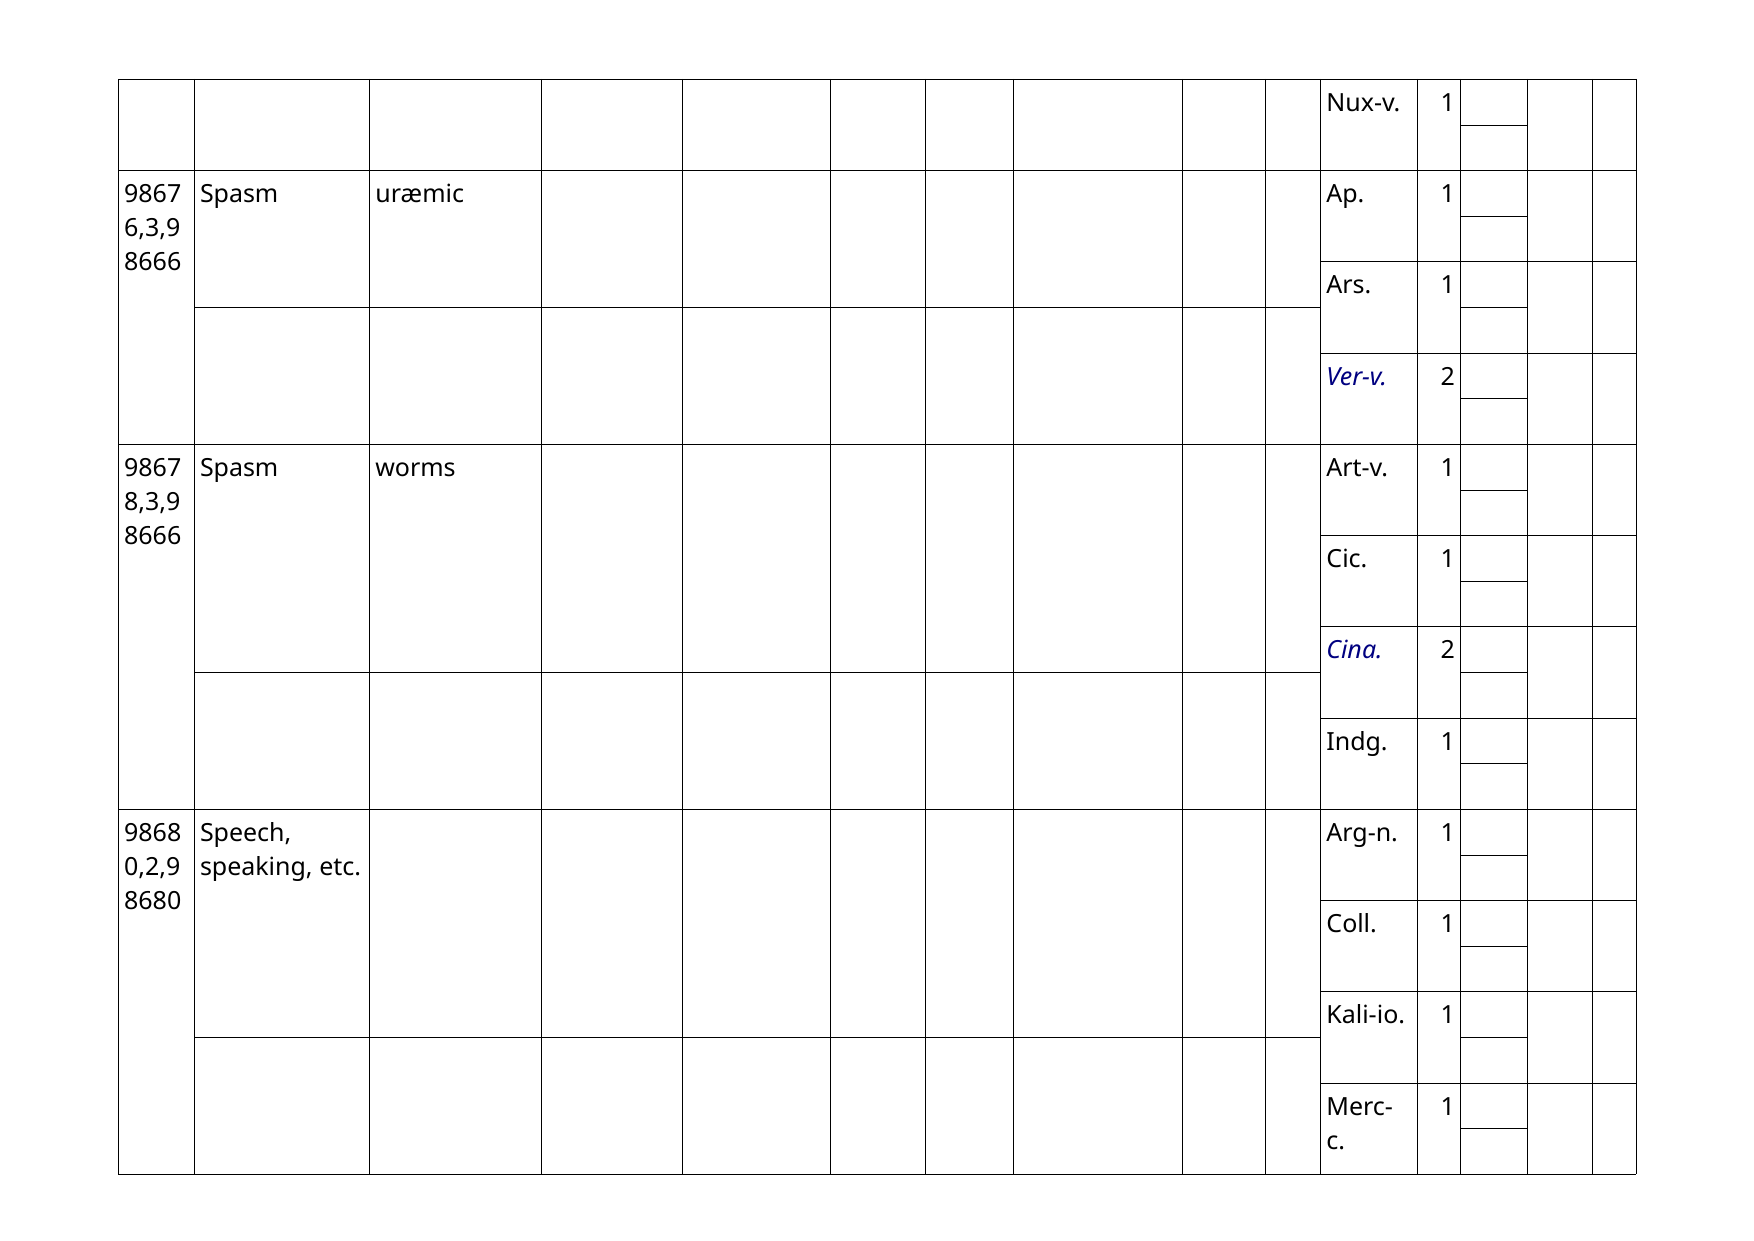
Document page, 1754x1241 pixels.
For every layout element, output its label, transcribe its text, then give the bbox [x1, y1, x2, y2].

table_cell [1014, 810, 1182, 1037]
table_cell [1528, 901, 1592, 991]
table_cell 1 [1418, 171, 1460, 261]
table_cell Indg. [1321, 719, 1417, 809]
table_cell [1461, 764, 1527, 809]
table_cell [926, 80, 1013, 170]
table_cell [542, 80, 682, 170]
table_cell 2 [1418, 354, 1460, 444]
table_cell [1461, 901, 1527, 946]
table_cell 1 [1418, 262, 1460, 353]
table_cell [1593, 354, 1636, 444]
table_cell 1 [1418, 536, 1460, 626]
table_cell [1461, 719, 1527, 763]
table_cell Speech, speaking, etc. [195, 810, 369, 1037]
table_cell [1183, 308, 1265, 444]
table_cell 1 [1418, 1084, 1460, 1174]
table_cell Spasm [195, 445, 369, 672]
table_cell [1014, 1038, 1182, 1174]
table_cell [1461, 445, 1527, 489]
table_cell Arg-n. [1321, 810, 1417, 900]
table_cell [1461, 80, 1527, 124]
table_cell [1593, 627, 1636, 718]
table_cell Ap. [1321, 171, 1417, 261]
table_cell [195, 1038, 369, 1174]
table_cell [1528, 354, 1592, 444]
table_cell [831, 673, 925, 809]
table_cell [926, 171, 1013, 307]
table_cell [1528, 992, 1592, 1083]
table_cell [1461, 992, 1527, 1037]
table_cell [1461, 171, 1527, 216]
table_cell [1593, 992, 1636, 1083]
table_cell [683, 445, 830, 672]
table_cell [542, 1038, 682, 1174]
table_cell [683, 308, 830, 444]
table_cell [1461, 1038, 1527, 1083]
table_cell [1528, 627, 1592, 718]
table_cell [1528, 719, 1592, 809]
table_cell [542, 810, 682, 1037]
table_cell [1266, 171, 1320, 307]
table_cell Cina. [1321, 627, 1417, 718]
table_cell 98680,2,98680 [119, 810, 194, 1174]
table_cell [1461, 856, 1527, 900]
table_cell [1183, 445, 1265, 672]
table_cell [831, 445, 925, 672]
table_cell [926, 445, 1013, 672]
table_cell [1593, 1084, 1636, 1174]
table_cell [1461, 810, 1527, 854]
table_cell [1593, 171, 1636, 261]
table_cell [1183, 673, 1265, 809]
table_cell [1593, 80, 1636, 170]
table_cell [1528, 810, 1592, 900]
table_cell Cic. [1321, 536, 1417, 626]
table_cell [926, 308, 1013, 444]
table_cell [831, 308, 925, 444]
table_cell [370, 810, 541, 1037]
table_cell [1183, 80, 1265, 170]
table_cell [1528, 536, 1592, 626]
table_cell 1 [1418, 810, 1460, 900]
table_cell [1593, 445, 1636, 535]
table_cell [1461, 627, 1527, 672]
table_cell [1461, 536, 1527, 581]
table_cell [195, 673, 369, 809]
table_cell [683, 810, 830, 1037]
table_cell [683, 171, 830, 307]
table_cell [119, 80, 194, 170]
table_cell [1014, 80, 1182, 170]
table_cell [831, 1038, 925, 1174]
table_cell 98678,3,98666 [119, 445, 194, 809]
table_cell [683, 80, 830, 170]
table_cell [1461, 399, 1527, 444]
table_cell Merc-c. [1321, 1084, 1417, 1174]
table_cell [1014, 673, 1182, 809]
table_cell [926, 810, 1013, 1037]
table_cell [926, 1038, 1013, 1174]
table_cell [195, 308, 369, 444]
table_cell [370, 308, 541, 444]
table_cell Art-v. [1321, 445, 1417, 535]
table_cell 98676,3,98666 [119, 171, 194, 444]
table_cell [1461, 582, 1527, 626]
table_cell [1593, 810, 1636, 900]
table_cell [195, 80, 369, 170]
table_cell [1266, 673, 1320, 809]
table_cell [1014, 171, 1182, 307]
table_cell [1014, 445, 1182, 672]
table_cell [1266, 308, 1320, 444]
table_cell [1528, 445, 1592, 535]
table_cell [1461, 217, 1527, 261]
table_cell [831, 80, 925, 170]
table_cell [370, 80, 541, 170]
table_cell [683, 673, 830, 809]
table_cell [1528, 171, 1592, 261]
table_cell Kali-io. [1321, 992, 1417, 1083]
table_cell Coll. [1321, 901, 1417, 991]
table_cell [1593, 901, 1636, 991]
table_cell 1 [1418, 901, 1460, 991]
table_cell [1461, 673, 1527, 718]
table_cell [1461, 262, 1527, 307]
table_cell uræmic [370, 171, 541, 307]
table_cell [370, 1038, 541, 1174]
table_cell 2 [1418, 627, 1460, 718]
table_cell [1183, 171, 1265, 307]
table_cell Ars. [1321, 262, 1417, 353]
table_cell [1266, 1038, 1320, 1174]
table_cell [542, 445, 682, 672]
table_cell [1266, 445, 1320, 672]
table_cell [1528, 262, 1592, 353]
table_cell worms [370, 445, 541, 672]
table_cell [1593, 536, 1636, 626]
table_cell [370, 673, 541, 809]
table_cell [1266, 80, 1320, 170]
table_cell Nux-v. [1321, 80, 1417, 170]
table_cell [1528, 1084, 1592, 1174]
table_cell 1 [1418, 445, 1460, 535]
table_cell [1461, 491, 1527, 535]
table_cell 1 [1418, 992, 1460, 1083]
table_cell [1183, 1038, 1265, 1174]
table_cell Ver-v. [1321, 354, 1417, 444]
table_cell [1461, 126, 1527, 170]
table_cell [1528, 80, 1592, 170]
table_cell [831, 171, 925, 307]
table_cell 1 [1418, 719, 1460, 809]
table_cell Spasm [195, 171, 369, 307]
table_cell [542, 673, 682, 809]
table_cell [1461, 308, 1527, 353]
table_cell [1266, 810, 1320, 1037]
table_cell 1 [1418, 80, 1460, 170]
table_cell [683, 1038, 830, 1174]
table_cell [1183, 810, 1265, 1037]
table_cell [1461, 947, 1527, 991]
table_cell [926, 673, 1013, 809]
table_cell [1461, 354, 1527, 398]
table_cell [542, 171, 682, 307]
table_cell [542, 308, 682, 444]
table_cell [1593, 262, 1636, 353]
table_cell [1593, 719, 1636, 809]
table_cell [831, 810, 925, 1037]
table_cell [1461, 1129, 1527, 1174]
table_cell [1014, 308, 1182, 444]
table_cell [1461, 1084, 1527, 1128]
